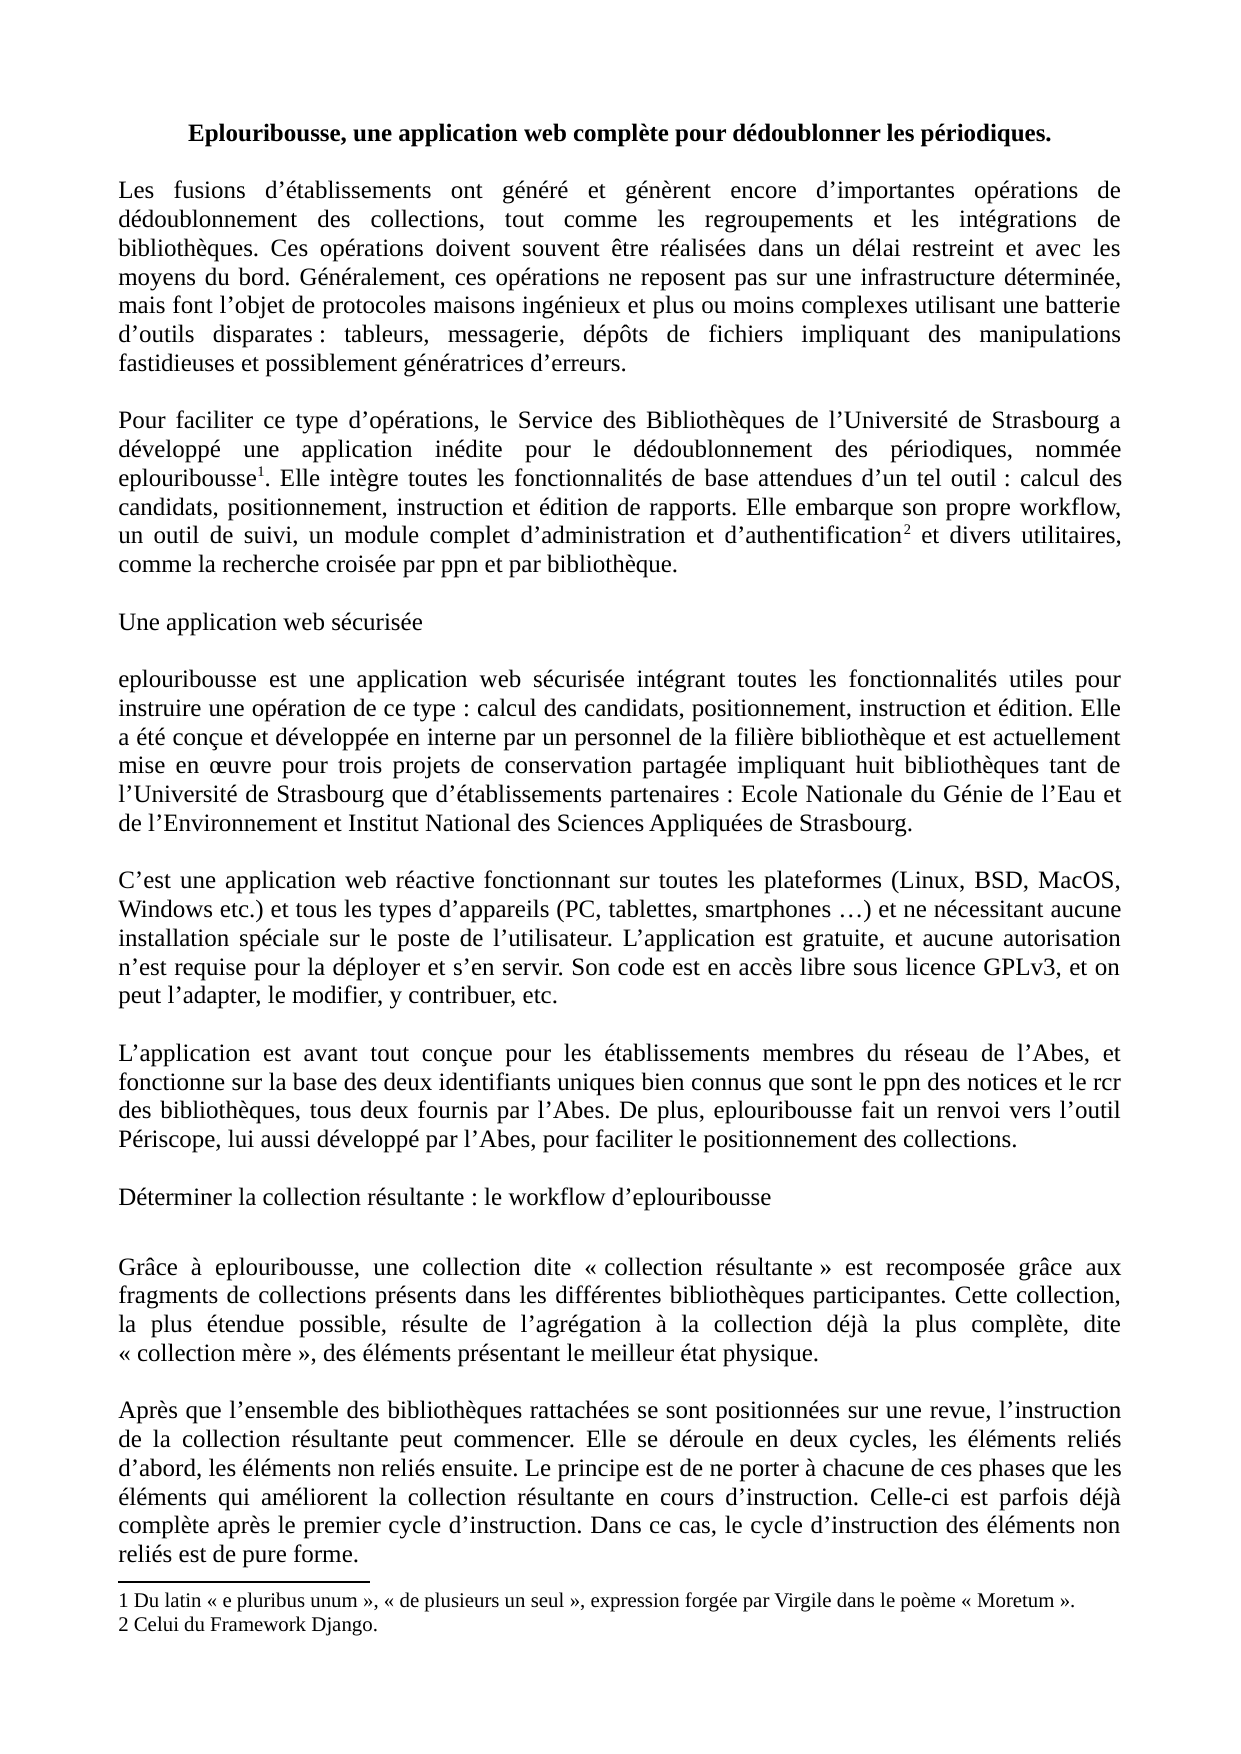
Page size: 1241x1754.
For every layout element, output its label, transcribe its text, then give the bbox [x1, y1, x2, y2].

text Eplouribousse, une application web complète pour dédoublonner les périodiques. [118, 118, 1122, 147]
text C’est une application web réactive fonctionnant sur toutes les plateformes (Linux, BSD, MacOS, Windows etc.) et tous les types d’appareils (PC, tablettes, smartphones …) et ne nécessitant aucune installation spéciale sur le poste de l’utilisateur. L’application est gratuite, et aucune autorisation n’est requise pour la déployer et s’en servir. Son code est en accès libre sous licence GPLv3, et on peut l’adapter, le modifier, y contribuer, etc. [118, 866, 1122, 1009]
text Pour faciliter ce type d’opérations, le Service des Bibliothèques de l’Université de Strasbourg a développé une application inédite pour le dédoublonnement des périodiques, nommée eplouribousse. Elle intègre toutes les fonctionnalités de base attendues d’un tel outil : calcul des candidats, positionnement, instruction et édition de rapports. Elle embarque son propre workflow, un outil de suivi, un module complet d’administration et d’authentification et divers utilitaires, comme la recherche croisée par ppn et par bibliothèque. [118, 406, 1122, 578]
text Celui du Framework Django. [118, 1612, 1122, 1636]
text Une application web sécurisée [118, 607, 1122, 636]
text L’application est avant tout conçue pour les établissements membres du réseau de l’Abes, et fonctionne sur la base des deux identifiants uniques bien connus que sont le ppn des notices et le rcr des bibliothèques, tous deux fournis par l’Abes. De plus, eplouribousse fait un renvoi vers l’outil Périscope, lui aussi développé par l’Abes, pour faciliter le positionnement des collections. [118, 1038, 1122, 1153]
text eplouribousse est une application web sécurisée intégrant toutes les fonctionnalités utiles pour instruire une opération de ce type : calcul des candidats, positionnement, instruction et édition. Elle a été conçue et développée en interne par un personnel de la filière bibliothèque et est actuellement mise en œuvre pour trois projets de conservation partagée impliquant huit bibliothèques tant de l’Université de Strasbourg que d’établissements partenaires : Ecole Nationale du Génie de l’Eau et de l’Environnement et Institut National des Sciences Appliquées de Strasbourg. [118, 664, 1122, 837]
text Du latin « e pluribus unum », « de plusieurs un seul », expression forgée par Virgile dans le poème « Moretum ». [118, 1588, 1122, 1612]
text Les fusions d’établissements ont généré et génèrent encore d’importantes opérations de dédoublonnement des collections, tout comme les regroupements et les intégrations de bibliothèques. Ces opérations doivent souvent être réalisées dans un délai restreint et avec les moyens du bord. Généralement, ces opérations ne reposent pas sur une infrastructure déterminée, mais font l’objet de protocoles maisons ingénieux et plus ou moins complexes utilisant une batterie d’outils disparates : tableurs, messagerie, dépôts de fichiers impliquant des manipulations fastidieuses et possiblement génératrices d’erreurs. [118, 176, 1122, 377]
text Déterminer la collection résultante : le workflow d’eplouribousse [118, 1182, 1122, 1211]
text Grâce à eplouribousse, une collection dite « collection résultante » est recomposée grâce aux fragments de collections présents dans les différentes bibliothèques participantes. Cette collection, la plus étendue possible, résulte de l’agrégation à la collection déjà la plus complète, dite « collection mère », des éléments présentant le meilleur état physique. [118, 1252, 1122, 1367]
text Après que l’ensemble des bibliothèques rattachées se sont positionnées sur une revue, l’instruction de la collection résultante peut commencer. Elle se déroule en deux cycles, les éléments reliés d’abord, les éléments non reliés ensuite. Le principe est de ne porter à chacune de ces phases que les éléments qui améliorent la collection résultante en cours d’instruction. Celle-ci est parfois déjà complète après le premier cycle d’instruction. Dans ce cas, le cycle d’instruction des éléments non reliés est de pure forme. [118, 1396, 1122, 1568]
